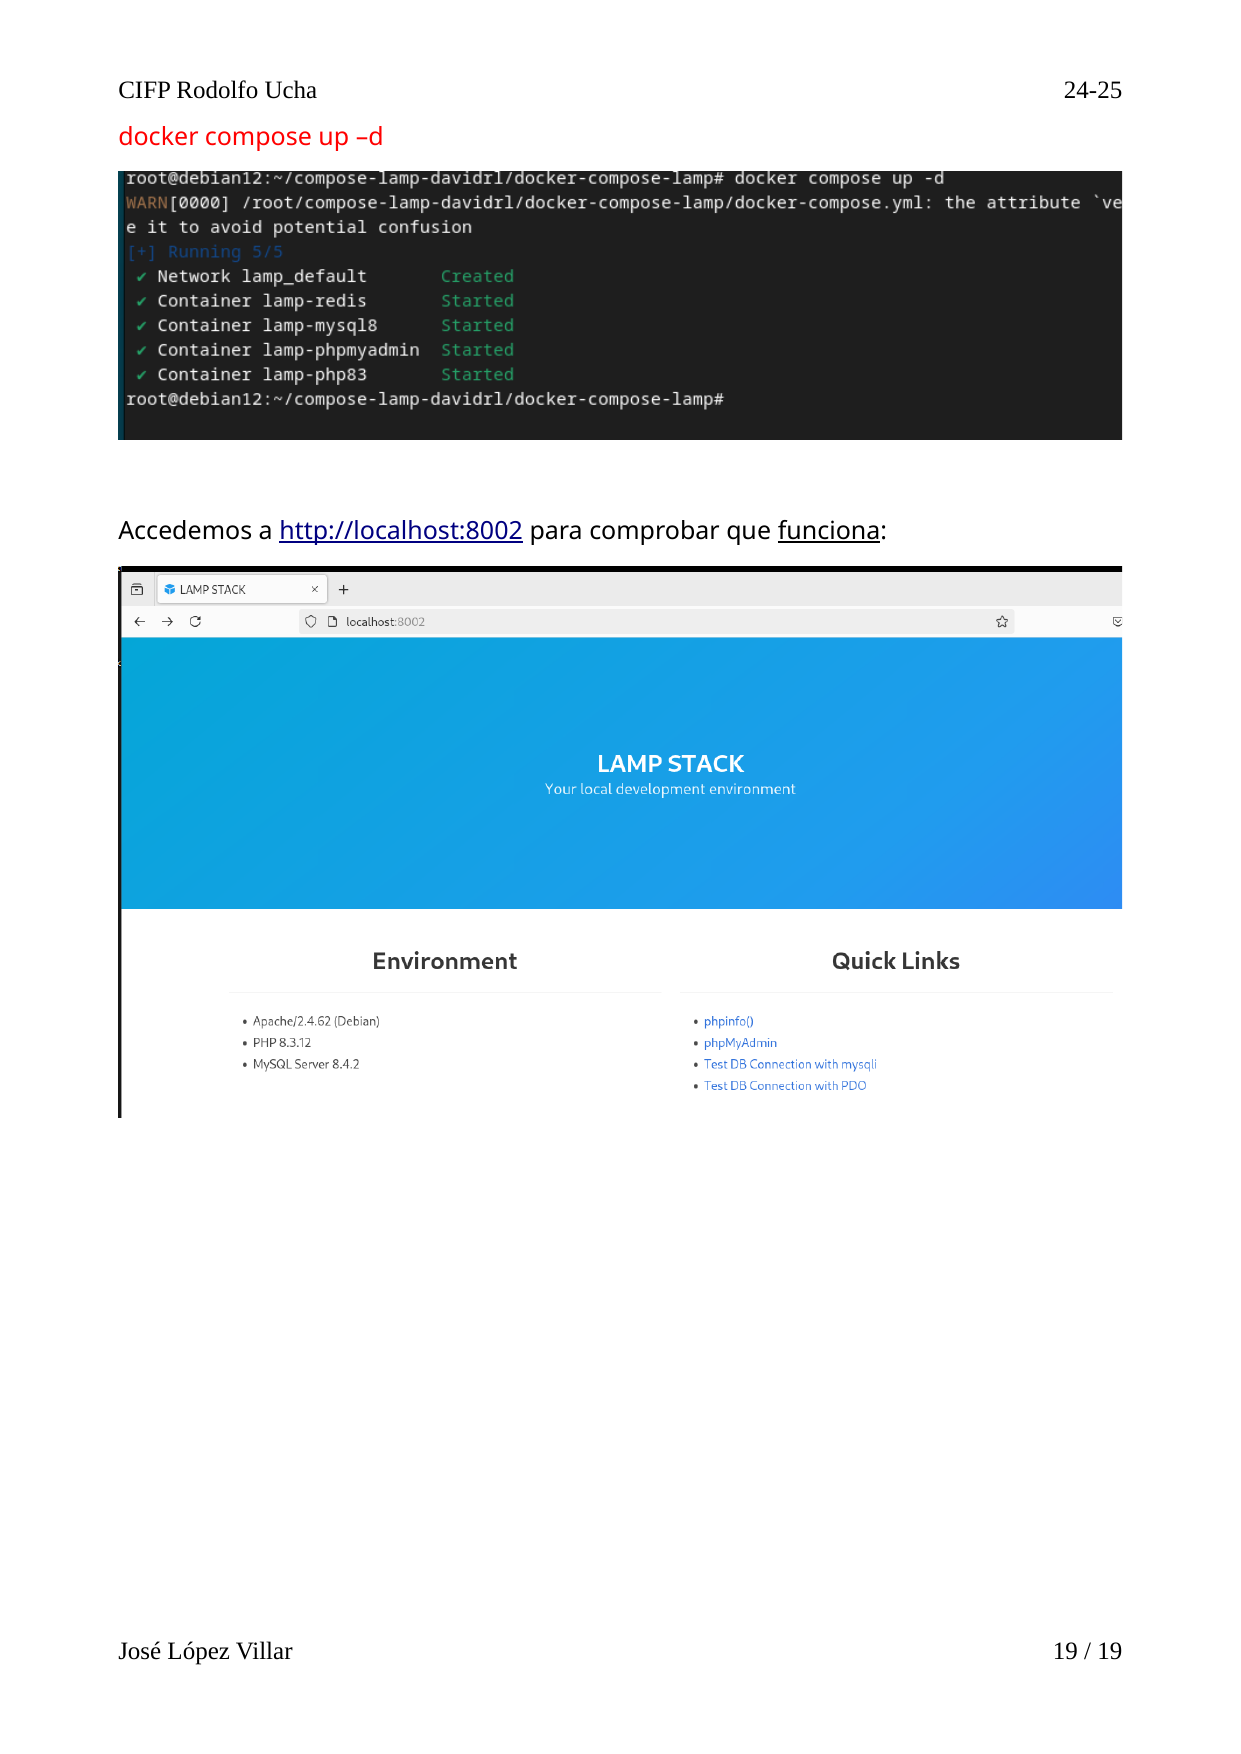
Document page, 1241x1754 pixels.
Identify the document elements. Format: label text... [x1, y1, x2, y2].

text docker compose up –d [118, 118, 1122, 152]
text Accedemos a http://localhost:8002 para comprobar que funciona: [118, 512, 1122, 546]
